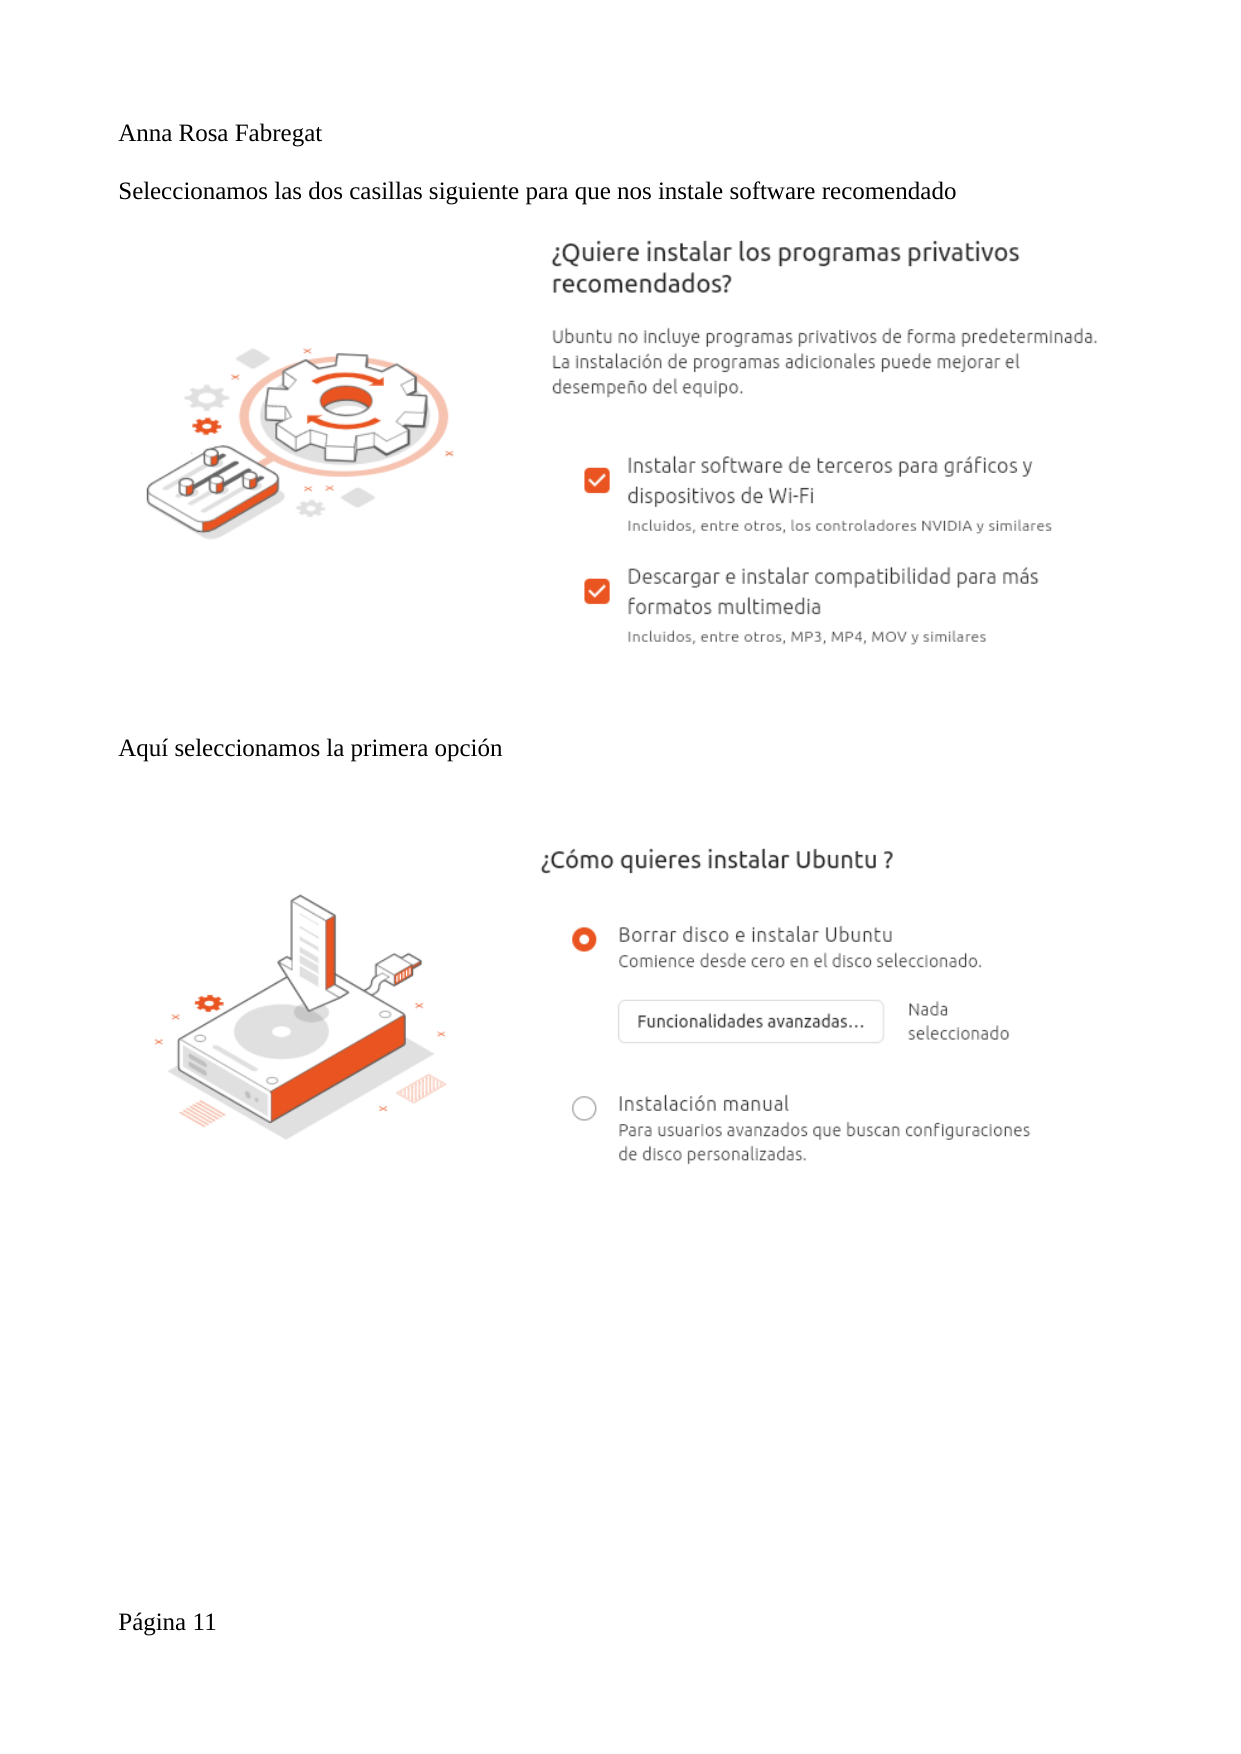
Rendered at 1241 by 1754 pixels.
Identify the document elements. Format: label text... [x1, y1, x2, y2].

text Aquí seleccionamos la primera opción [118, 733, 1122, 762]
text Seleccionamos las dos casillas siguiente para que nos instale software recomendado [118, 176, 1122, 205]
picture [118, 780, 1123, 1257]
picture [118, 236, 1123, 681]
